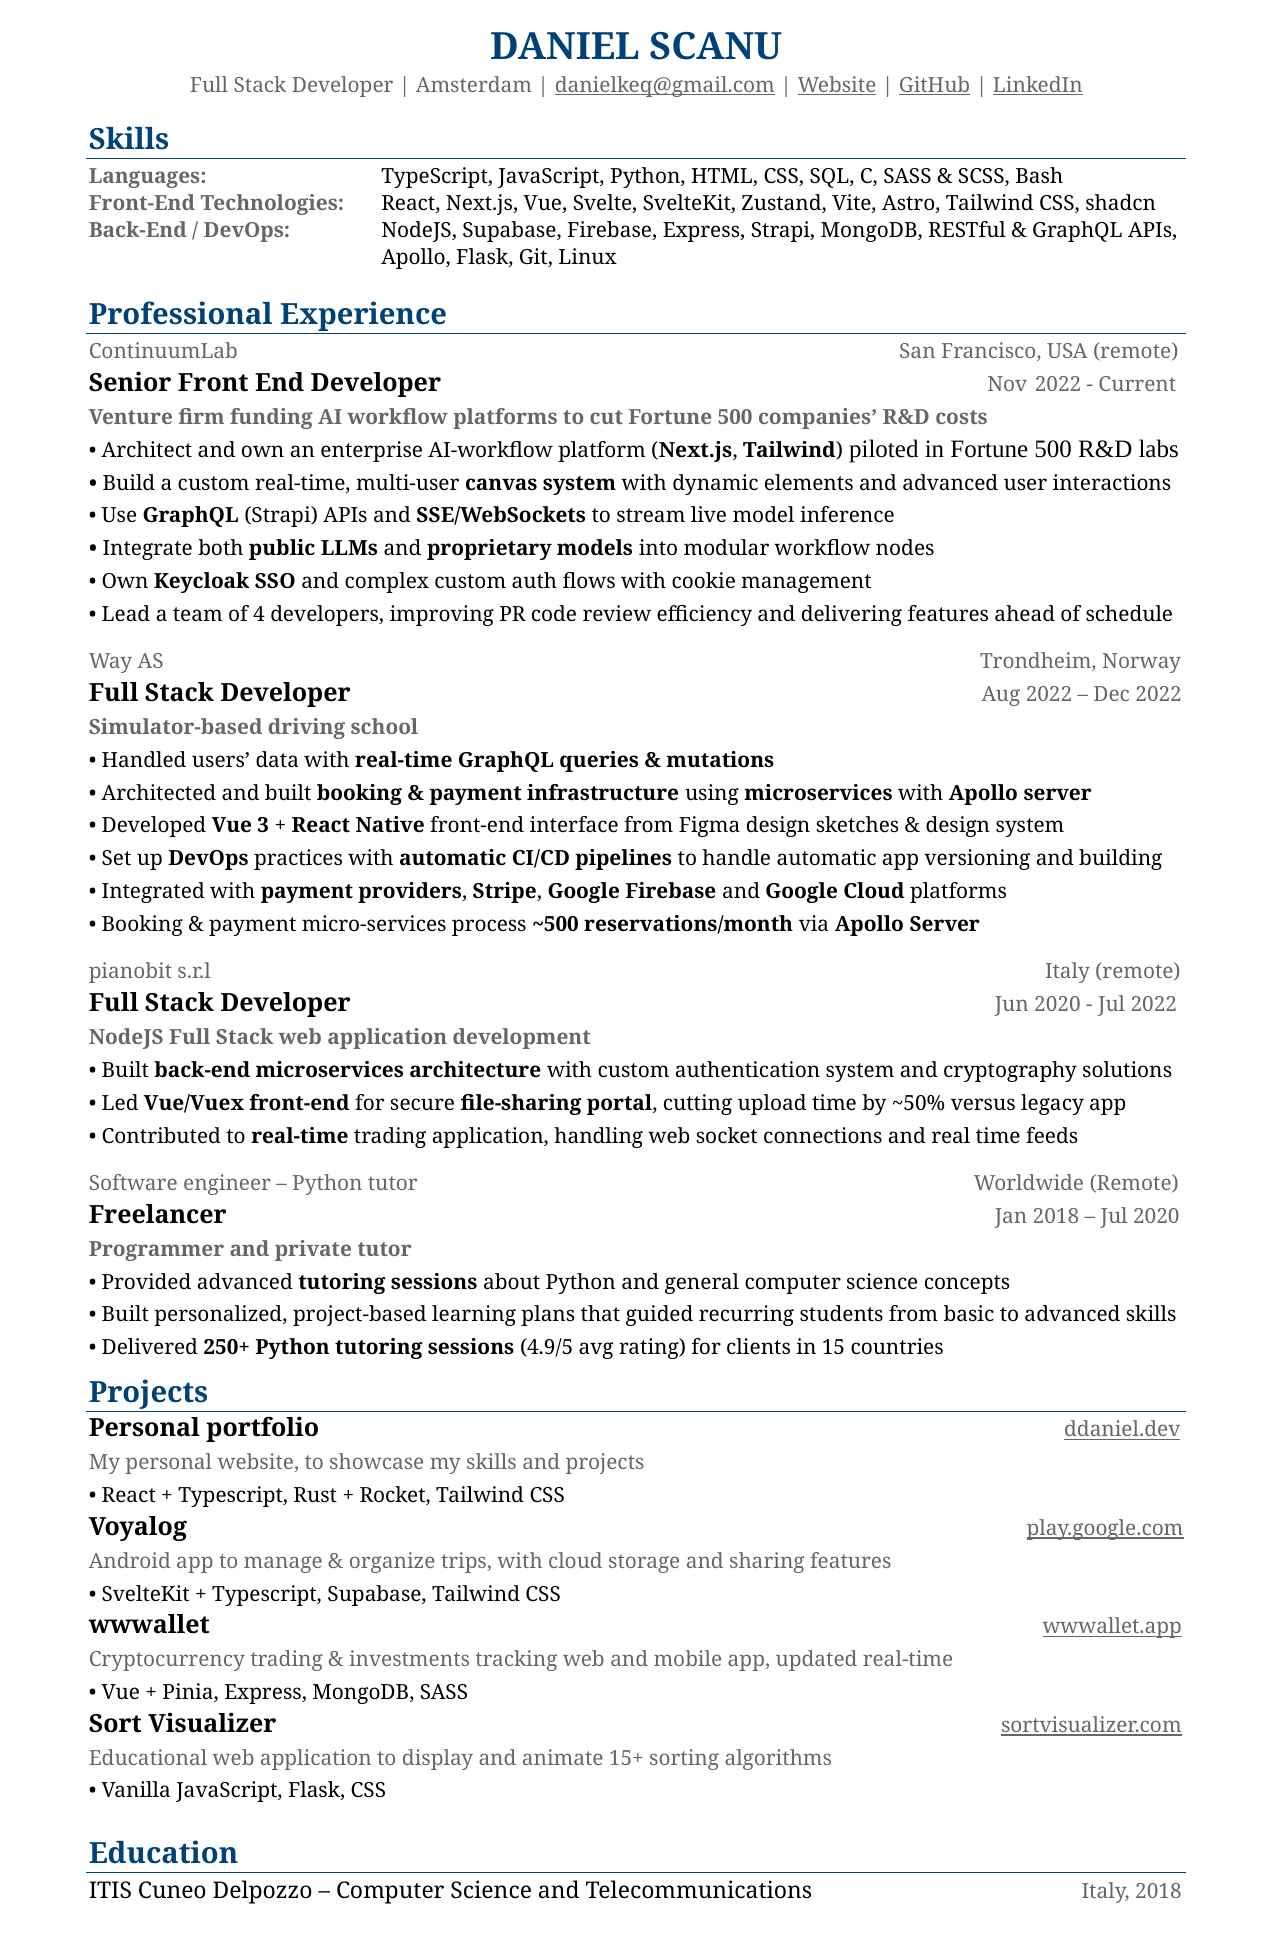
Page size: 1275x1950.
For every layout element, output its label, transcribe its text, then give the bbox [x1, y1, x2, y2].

text • Contributed to real-time trading application, handling web socket connections and real time feeds [86, 1118, 1186, 1151]
text • Own Keycloak SSO and complex custom auth flows with cookie management [86, 564, 1186, 597]
text Languages: TypeScript, JavaScript, Python, HTML, CSS, SQL, C, SASS & SCSS, Bash Front-End Technologies: React, Next.js, Vue, Svelte, SvelteKit, Zustand, Vite, Astro, Tailwind CSS, shadcn Back-End / DevOps: NodeJS, Supabase, Firebase, Express, Strapi, MongoDB, RESTful & GraphQL APIs, Apollo, Flask, Git, Linux [86, 159, 1186, 273]
text wwwallet wwwallet.app [86, 1609, 1186, 1642]
text Skills [86, 124, 1186, 158]
text Freelancer Jan 2018 – Jul 2020 [86, 1199, 1186, 1232]
text ContinuumLab San Francisco, USA (remote) [86, 334, 1186, 367]
text • React + Typescript, Rust + Rocket, Tailwind CSS [86, 1478, 1186, 1511]
text • Booking & payment micro-services process ~500 reservations/month via Apollo Server [86, 907, 1186, 940]
text Education [86, 1839, 1186, 1872]
text Full Stack Developer Jun 2020 - Jul 2022 [86, 987, 1186, 1020]
text • Build a custom real-time, multi-user canvas system with dynamic elements and advanced user interactions [86, 466, 1186, 498]
text Professional Experience [86, 300, 1186, 333]
text • Lead a team of 4 developers, improving PR code review efficiency and delivering features ahead of schedule [86, 597, 1186, 629]
text • SvelteKit + Typescript, Supabase, Tailwind CSS [86, 1576, 1186, 1609]
text • Provided advanced tutoring sessions about Python and general computer science concepts [86, 1264, 1186, 1297]
text DANIEL SCANU [86, 19, 1186, 71]
text Software engineer – Python tutor Worldwide (Remote) [86, 1166, 1186, 1199]
text ITIS Cuneo Delpozzo – Computer Science and Telecommunications Italy, 2018 [86, 1873, 1186, 1906]
text Simulator-based driving school [86, 710, 1186, 743]
text Android app to manage & organize trips, with cloud storage and sharing features [86, 1544, 1186, 1576]
text • Vanilla JavaScript, Flask, CSS [86, 1773, 1186, 1806]
text Projects [86, 1378, 1186, 1411]
text Senior Front End Developer Nov 2022 - Current [86, 367, 1186, 400]
text Way AS Trondheim, Norway [86, 644, 1186, 677]
text • Architect and own an enterprise AI-workflow platform (Next.js, Tailwind) piloted in Fortune 500 R&D labs [86, 433, 1186, 466]
text Programmer and private tutor [86, 1232, 1186, 1264]
text • Integrated with payment providers, Stripe, Google Firebase and Google Cloud platforms [86, 874, 1186, 907]
text Sort Visualizer sortvisualizer.com [86, 1708, 1186, 1741]
text • Set up DevOps practices with automatic CI/CD pipelines to handle automatic app versioning and building [86, 841, 1186, 874]
text • Built personalized, project-based learning plans that guided recurring students from basic to advanced skills [86, 1297, 1186, 1330]
text • Delivered 250+ Python tutoring sessions (4.9/5 avg rating) for clients in 15 countries [86, 1330, 1186, 1363]
text My personal website, to showcase my skills and projects [86, 1445, 1186, 1478]
text Personal portfolio ddaniel.dev [86, 1412, 1186, 1445]
text • Developed Vue 3 + React Native front-end interface from Figma design sketches & design system [86, 808, 1186, 841]
text Full Stack Developer Aug 2022 – Dec 2022 [86, 677, 1186, 710]
text NodeJS Full Stack web application development [86, 1020, 1186, 1053]
text • Use GraphQL (Strapi) APIs and SSE/WebSockets to stream live model inference [86, 498, 1186, 531]
text • Architected and built booking & payment infrastructure using microservices with Apollo server [86, 776, 1186, 808]
text • Led Vue/Vuex front-end for secure file-sharing portal, cutting upload time by ~50% versus legacy app [86, 1086, 1186, 1118]
text Educational web application to display and animate 15+ sorting algorithms [86, 1741, 1186, 1773]
text • Built back-end microservices architecture with custom authentication system and cryptography solutions [86, 1053, 1186, 1086]
text Voyalog play.google.com [86, 1511, 1186, 1544]
text • Handled users’ data with real-time GraphQL queries & mutations [86, 743, 1186, 776]
text Venture firm funding AI workflow platforms to cut Fortune 500 companies’ R&D costs [86, 400, 1186, 433]
text • Vue + Pinia, Express, MongoDB, SASS [86, 1675, 1186, 1708]
text pianobit s.r.l Italy (remote) [86, 954, 1186, 987]
text • Integrate both public LLMs and proprietary models into modular workflow nodes [86, 531, 1186, 564]
text Cryptocurrency trading & investments tracking web and mobile app, updated real-time [86, 1642, 1186, 1675]
text Full Stack Developer | Amsterdam | danielkeq@gmail.com | Website | GitHub | LinkedIn [86, 71, 1186, 97]
